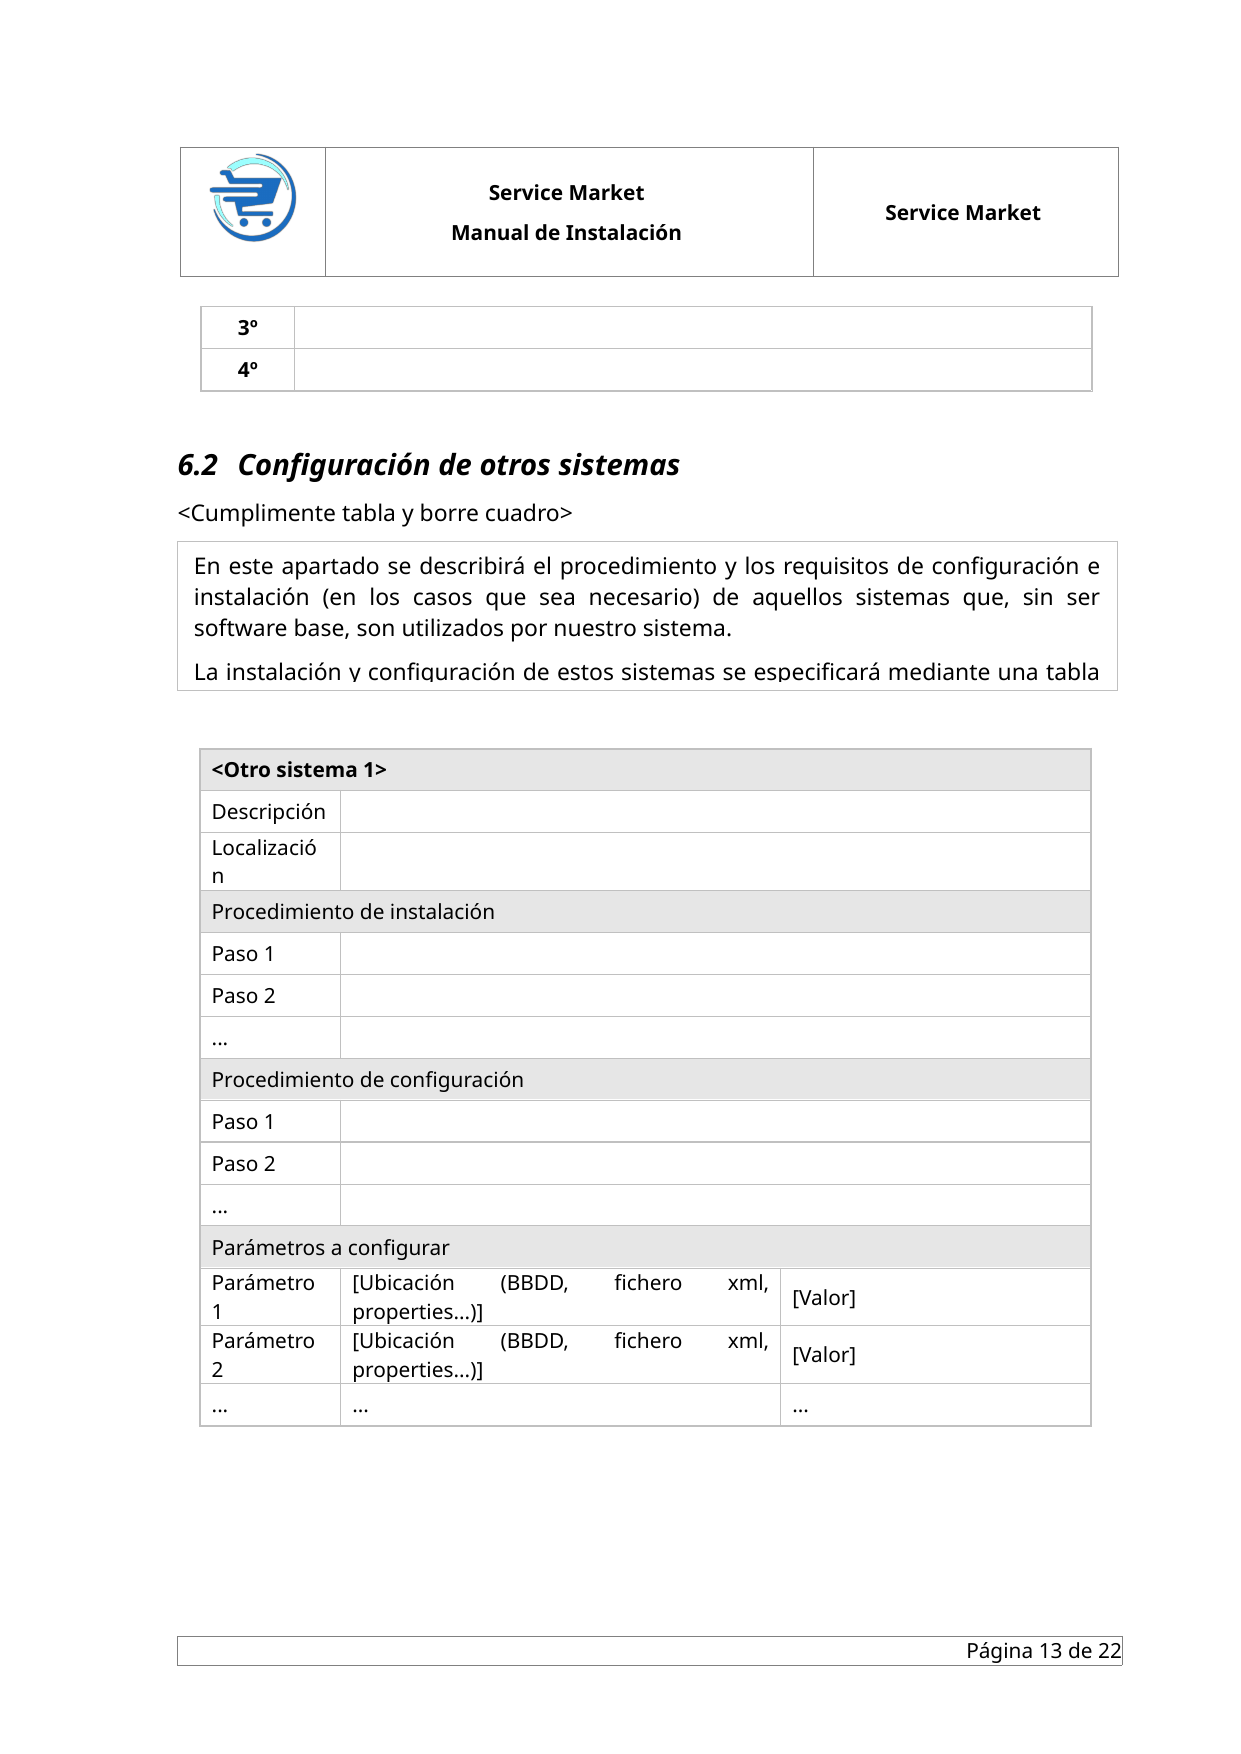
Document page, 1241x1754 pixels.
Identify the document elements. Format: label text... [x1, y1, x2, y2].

table_cell Localización [201, 833, 340, 889]
table_cell [341, 1143, 1090, 1183]
table_cell [Ubicación (BBDD, fichero xml, properties...)] [341, 1326, 780, 1383]
table_cell Paso 1 [201, 1101, 340, 1141]
table_cell Procedimiento de instalación [201, 891, 1090, 932]
table_cell Descripción [201, 791, 340, 832]
table_cell [295, 349, 1091, 390]
table_cell ... [341, 1384, 780, 1425]
table_cell [341, 791, 1090, 832]
table_cell 3º [202, 307, 294, 348]
table_cell [341, 1017, 1090, 1057]
table_cell ... [201, 1017, 340, 1057]
table_cell ... [201, 1384, 340, 1425]
table_cell ... [201, 1185, 340, 1225]
table_cell Procedimiento de configuración [201, 1059, 1090, 1099]
table_cell [Valor] [781, 1326, 1090, 1383]
table_cell Parámetro 1 [201, 1269, 340, 1325]
text La instalación y configuración de estos sistemas se especificará mediante una tabla similar a la utilizada en el apartado de instalación y configuración del software base. [194, 656, 1101, 682]
table_cell Parámetros a configurar [201, 1226, 1090, 1267]
table_cell [341, 1185, 1090, 1225]
table_cell [341, 933, 1090, 973]
table_cell [Ubicación (BBDD, fichero xml, properties...)] [341, 1269, 780, 1325]
table_header <Otro sistema 1> [201, 750, 1090, 790]
text En este apartado se describirá el procedimiento y los requisitos de configuración e instalación (en los casos que sea necesario) de aquellos sistemas que, sin ser software base, son utilizados por nuestro sistema. [194, 550, 1101, 643]
table_cell [341, 975, 1090, 1016]
table_cell 4º [202, 349, 294, 390]
table_cell Parámetro 2 [201, 1326, 340, 1383]
table_cell [341, 833, 1090, 889]
text <Cumplimente tabla y borre cuadro> [177, 497, 1122, 528]
table_cell [341, 1101, 1090, 1141]
table_cell ... [781, 1384, 1090, 1425]
table_cell Paso 2 [201, 975, 340, 1016]
table_cell Paso 2 [201, 1143, 340, 1183]
table_cell [295, 307, 1091, 348]
table_cell [Valor] [781, 1269, 1090, 1325]
table_cell Paso 1 [201, 933, 340, 973]
subtitle Configuración de otros sistemas [177, 445, 1122, 484]
